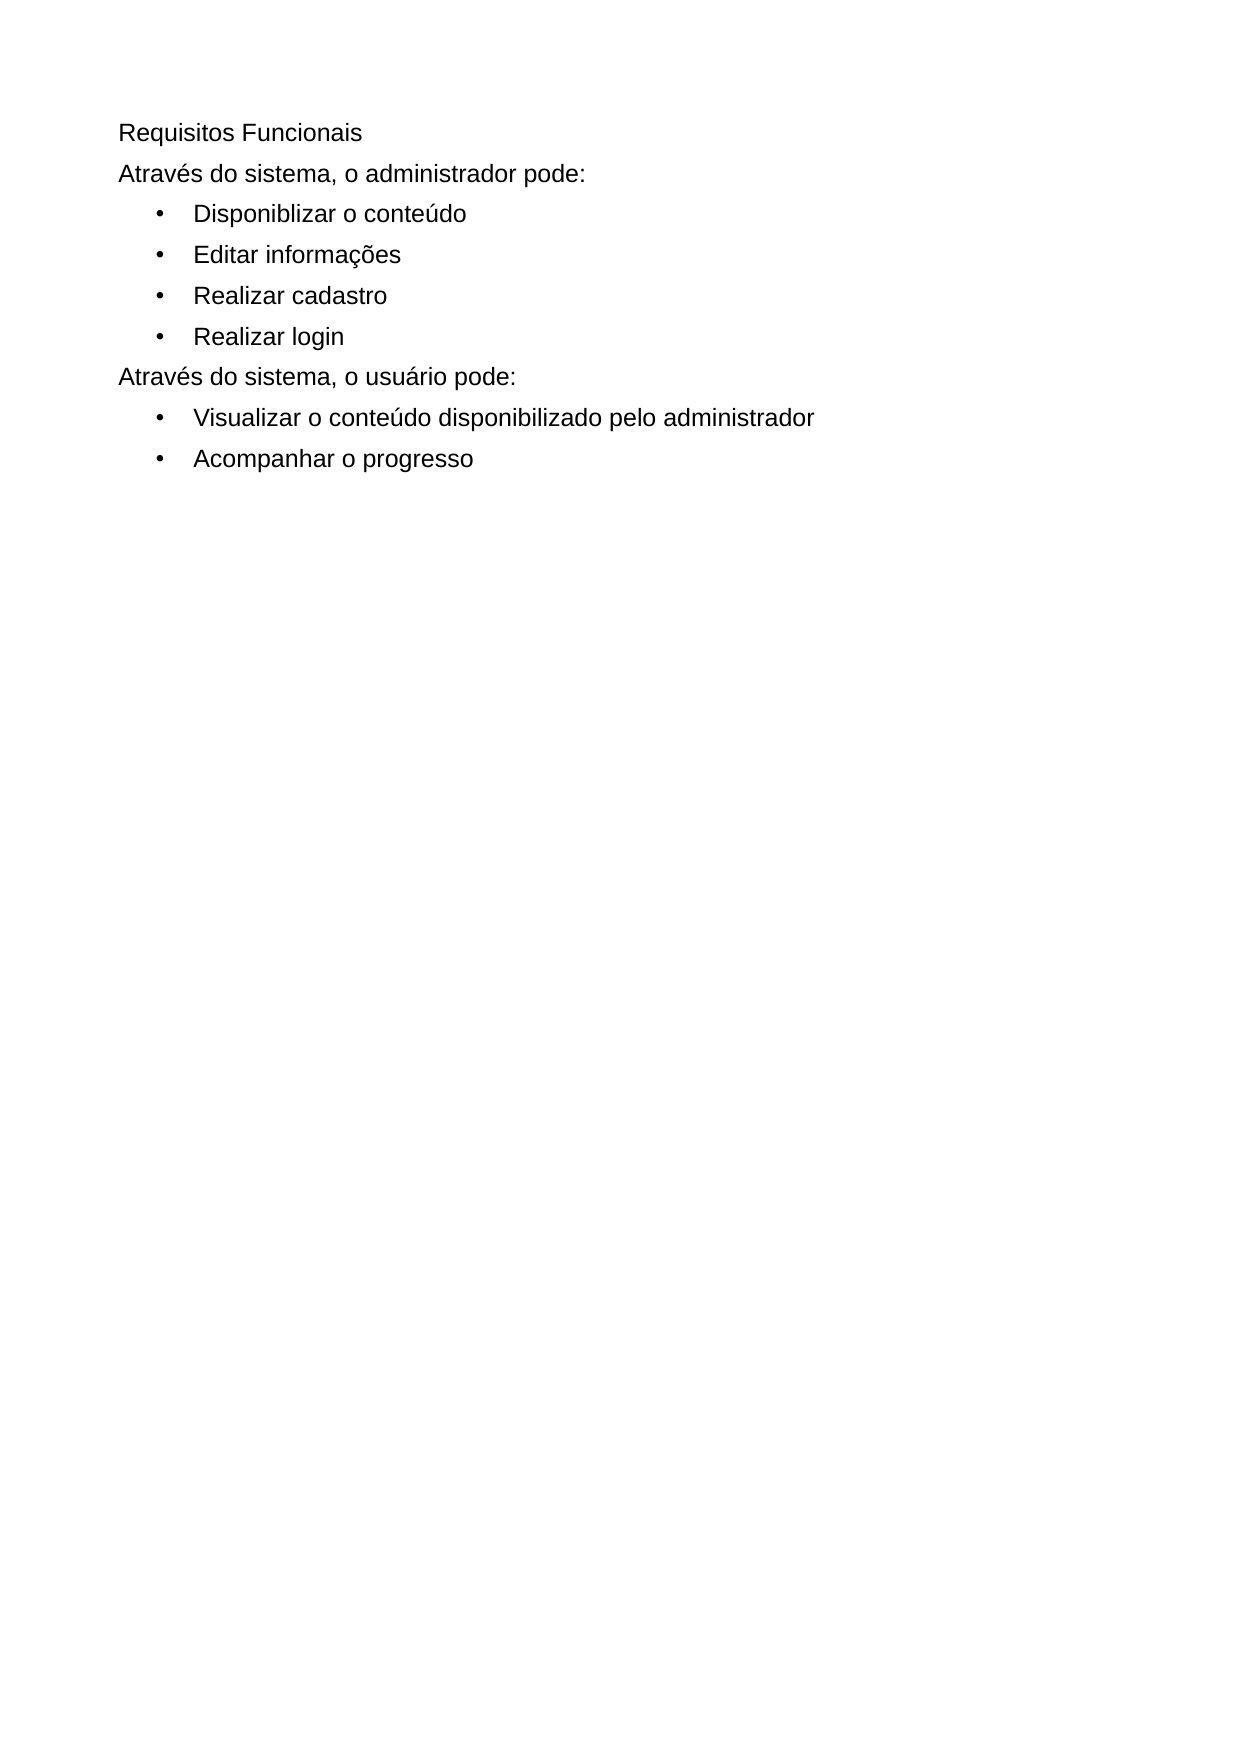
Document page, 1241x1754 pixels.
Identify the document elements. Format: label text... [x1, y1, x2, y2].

list Disponiblizar o conteúdo [156, 199, 1122, 228]
list Realizar login [156, 322, 1122, 350]
list Editar informações [156, 240, 1122, 269]
list Visualizar o conteúdo disponibilizado pelo administrador [156, 403, 1122, 432]
text Requisitos Funcionais [118, 118, 1122, 147]
list Acompanhar o progresso [156, 444, 1122, 472]
text Através do sistema, o administrador pode: [118, 159, 1122, 187]
text Através do sistema, o usuário pode: [118, 362, 1122, 391]
list Realizar cadastro [156, 281, 1122, 310]
